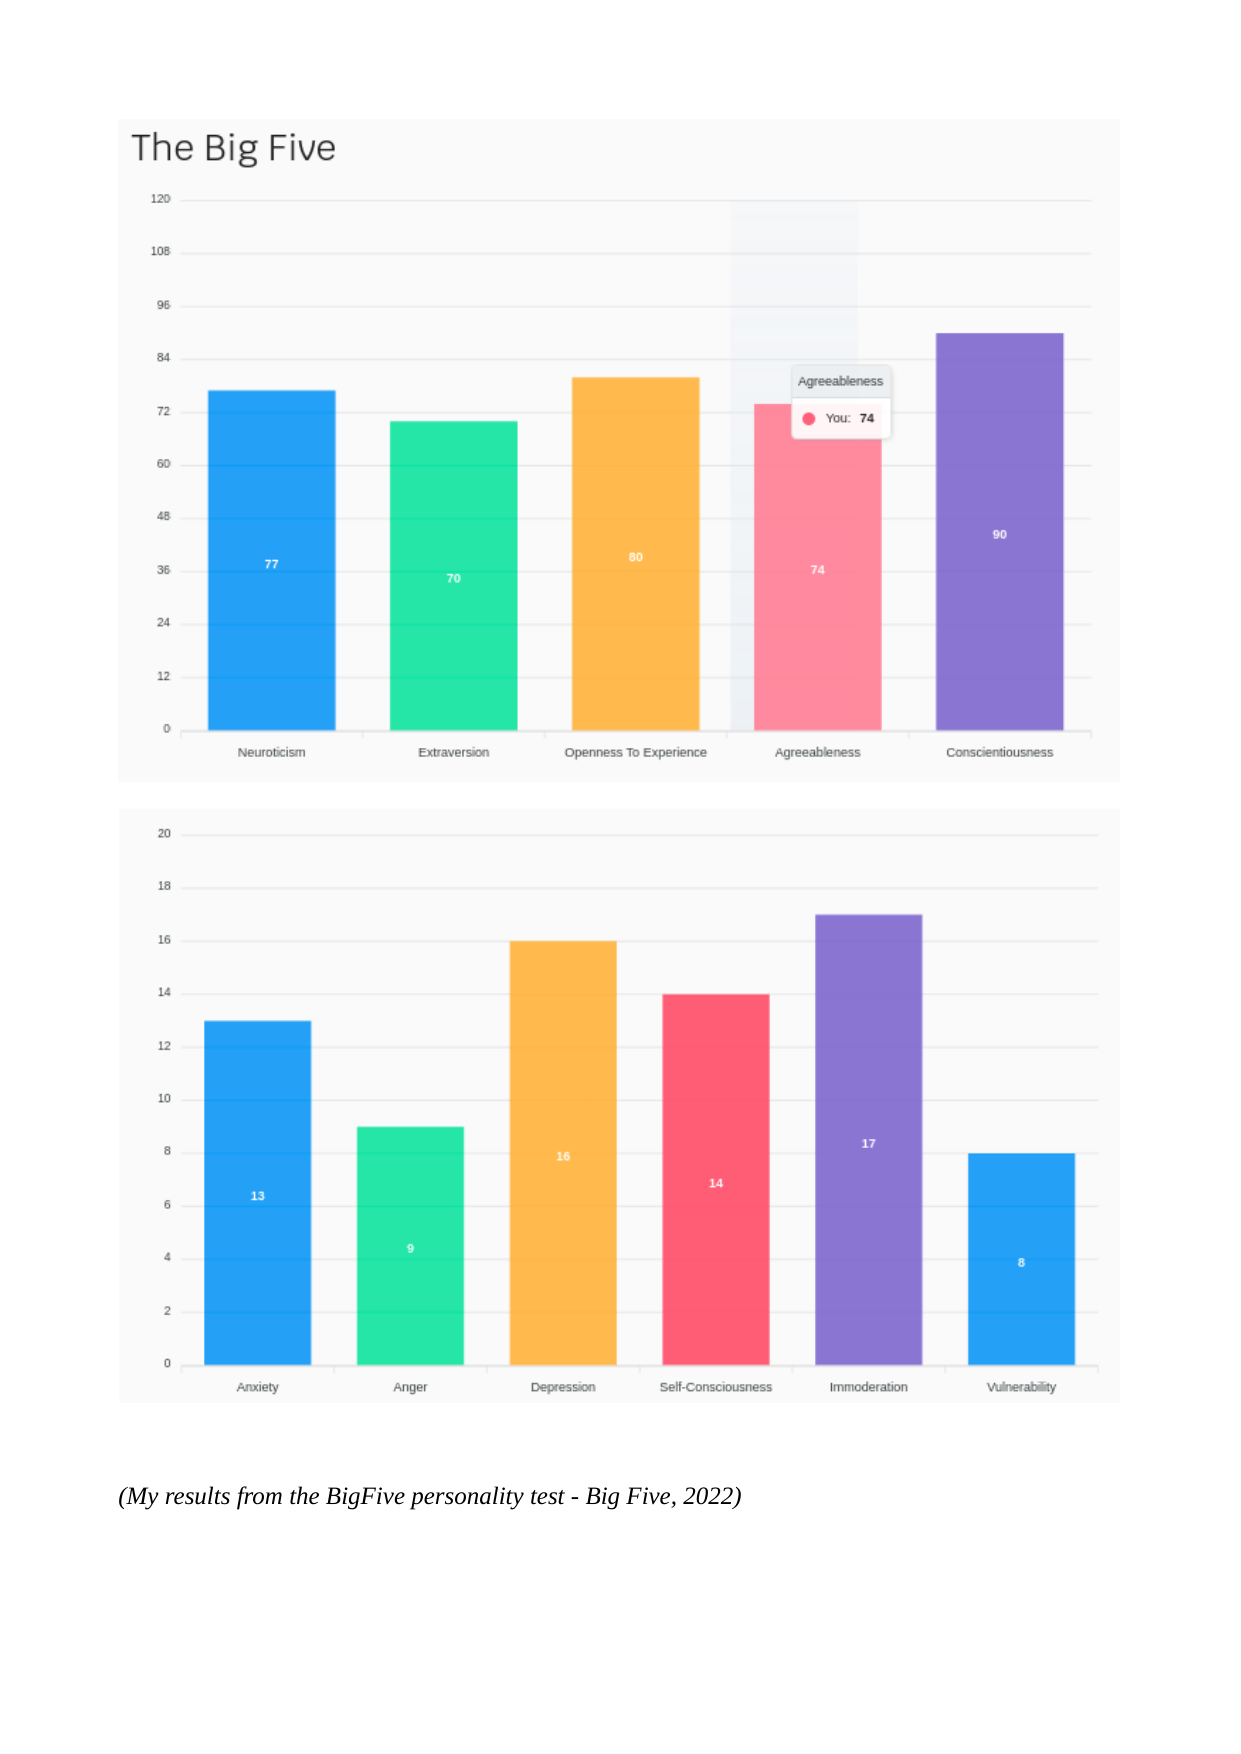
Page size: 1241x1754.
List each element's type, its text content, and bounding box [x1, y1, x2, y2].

text (My results from the BigFive personality test - Big Five, 2022) [118, 1481, 1122, 1509]
picture [118, 118, 1123, 1444]
